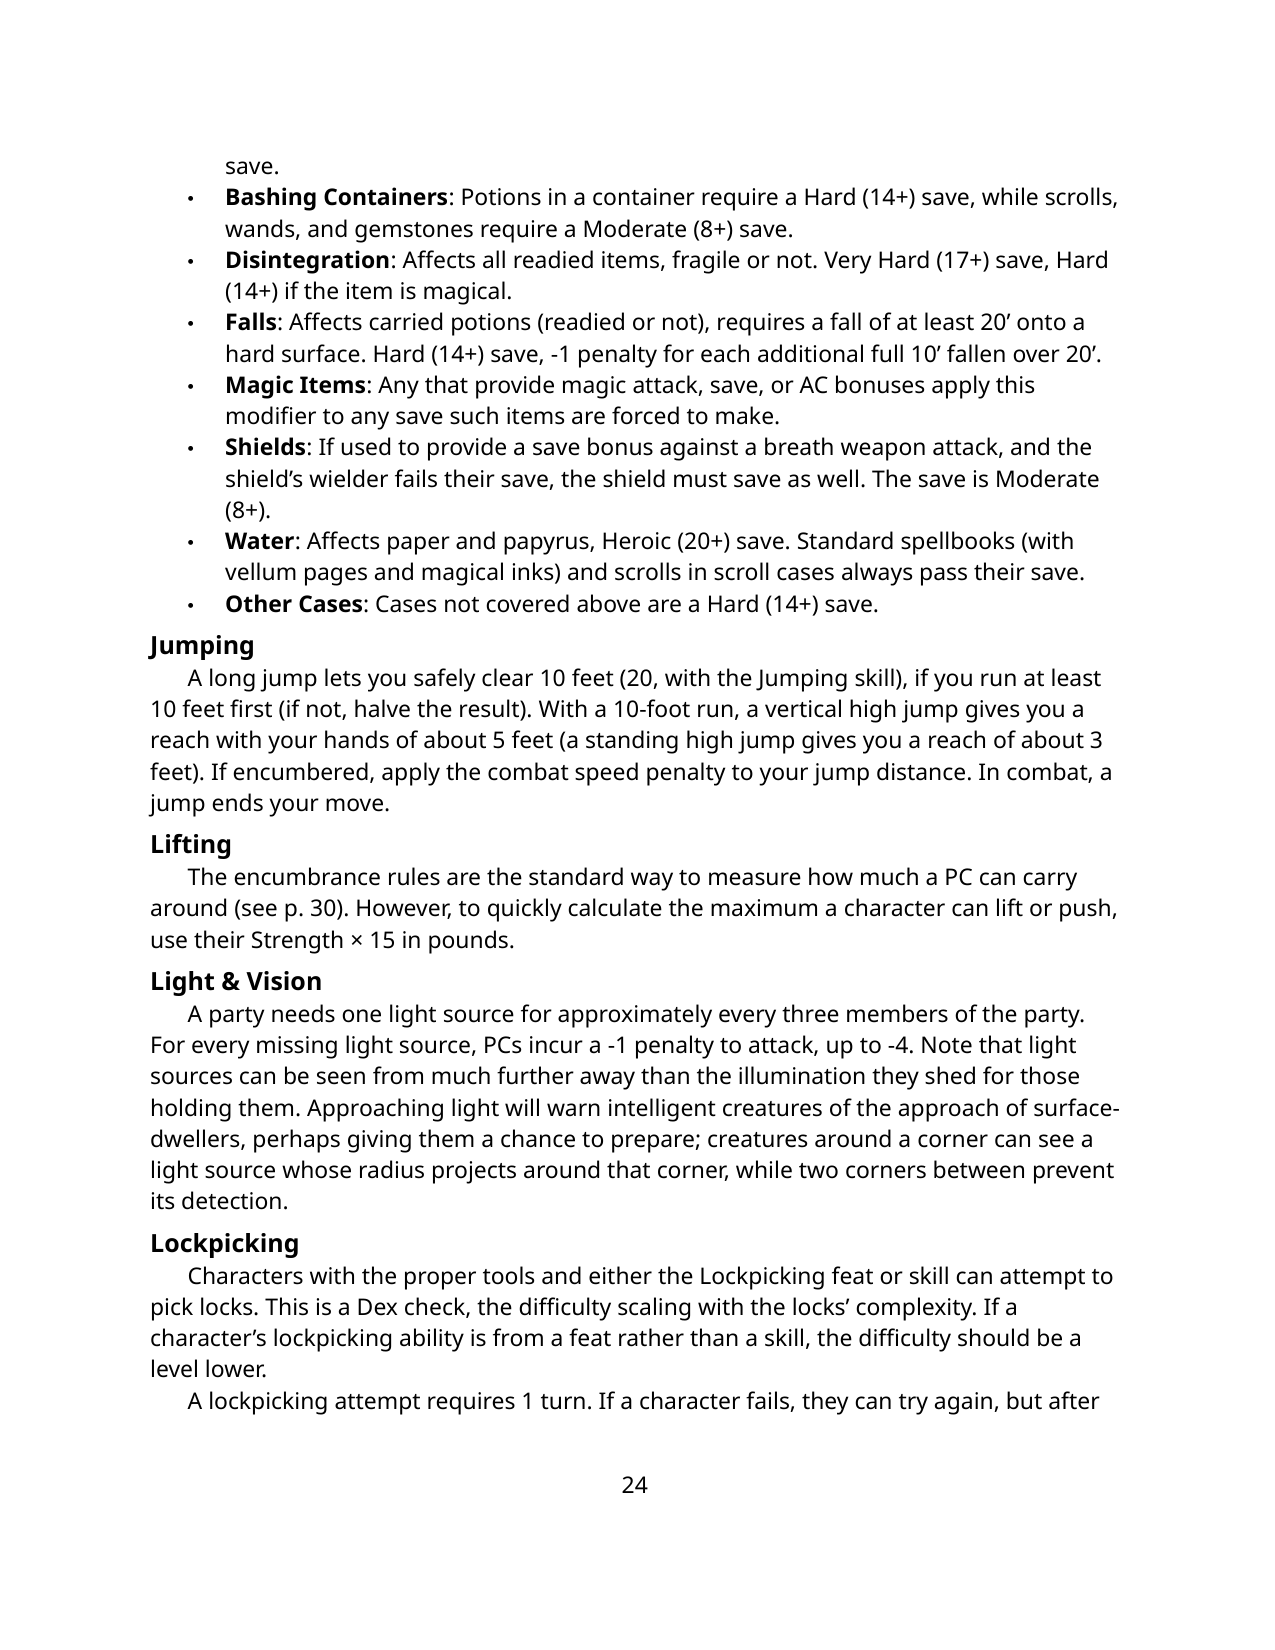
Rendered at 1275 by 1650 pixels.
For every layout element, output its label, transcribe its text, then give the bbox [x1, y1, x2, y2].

subtitle Lockpicking [150, 1226, 1125, 1259]
list save. [187, 150, 1125, 181]
list Disintegration: Affects all readied items, fragile or not. Very Hard (17+) save, Hard (14+) if the item is magical. [187, 244, 1125, 306]
list Bashing Containers: Potions in a container require a Hard (14+) save, while scrolls, wands, and gemstones require a Moderate (8+) save. [187, 181, 1125, 244]
list Falls: Affects carried potions (readied or not), requires a fall of at least 20’ onto a hard surface. Hard (14+) save, -1 penalty for each additional full 10’ fallen over 20’. [187, 306, 1125, 369]
list Magic Items: Any that provide magic attack, save, or AC bonuses apply this modifier to any save such items are forced to make. [187, 369, 1125, 431]
subtitle Light & Vision [150, 964, 1125, 998]
text A lockpicking attempt requires 1 turn. If a character fails, they can try again, but after [150, 1384, 1125, 1416]
text A party needs one light source for approximately every three members of the party. For every missing light source, PCs incur a -1 penalty to attack, up to -4. Note that light sources can be seen from much further away than the illumination they shed for those holding them. Approaching light will warn intelligent creatures of the approach of surface-dwellers, perhaps giving them a chance to prepare; creatures around a corner can see a light source whose radius projects around that corner, while two corners between prevent its detection. [150, 998, 1125, 1217]
text A long jump lets you safely clear 10 feet (20, with the Jumping skill), if you run at least 10 feet first (if not, halve the result). With a 10-foot run, a vertical high jump gives you a reach with your hands of about 5 feet (a standing high jump gives you a reach of about 3 feet). If encumbered, apply the combat speed penalty to your jump distance. In combat, a jump ends your move. [150, 662, 1125, 818]
subtitle Jumping [150, 628, 1125, 662]
list Water: Affects paper and papyrus, Heroic (20+) save. Standard spellbooks (with vellum pages and magical inks) and scrolls in scroll cases always pass their save. [187, 525, 1125, 587]
subtitle Lifting [150, 827, 1125, 861]
text The encumbrance rules are the standard way to measure how much a PC can carry around (see p. 30). However, to quickly calculate the maximum a character can lift or push, use their Strength × 15 in pounds. [150, 861, 1125, 955]
list Shields: If used to provide a save bonus against a breath weapon attack, and the shield’s wielder fails their save, the shield must save as well. The save is Moderate (8+). [187, 431, 1125, 525]
text Characters with the proper tools and either the Lockpicking feat or skill can attempt to pick locks. This is a Dex check, the difficulty scaling with the locks’ complexity. If a character’s lockpicking ability is from a feat rather than a skill, the difficulty should be a level lower. [150, 1259, 1125, 1384]
list Other Cases: Cases not covered above are a Hard (14+) save. [187, 587, 1125, 619]
